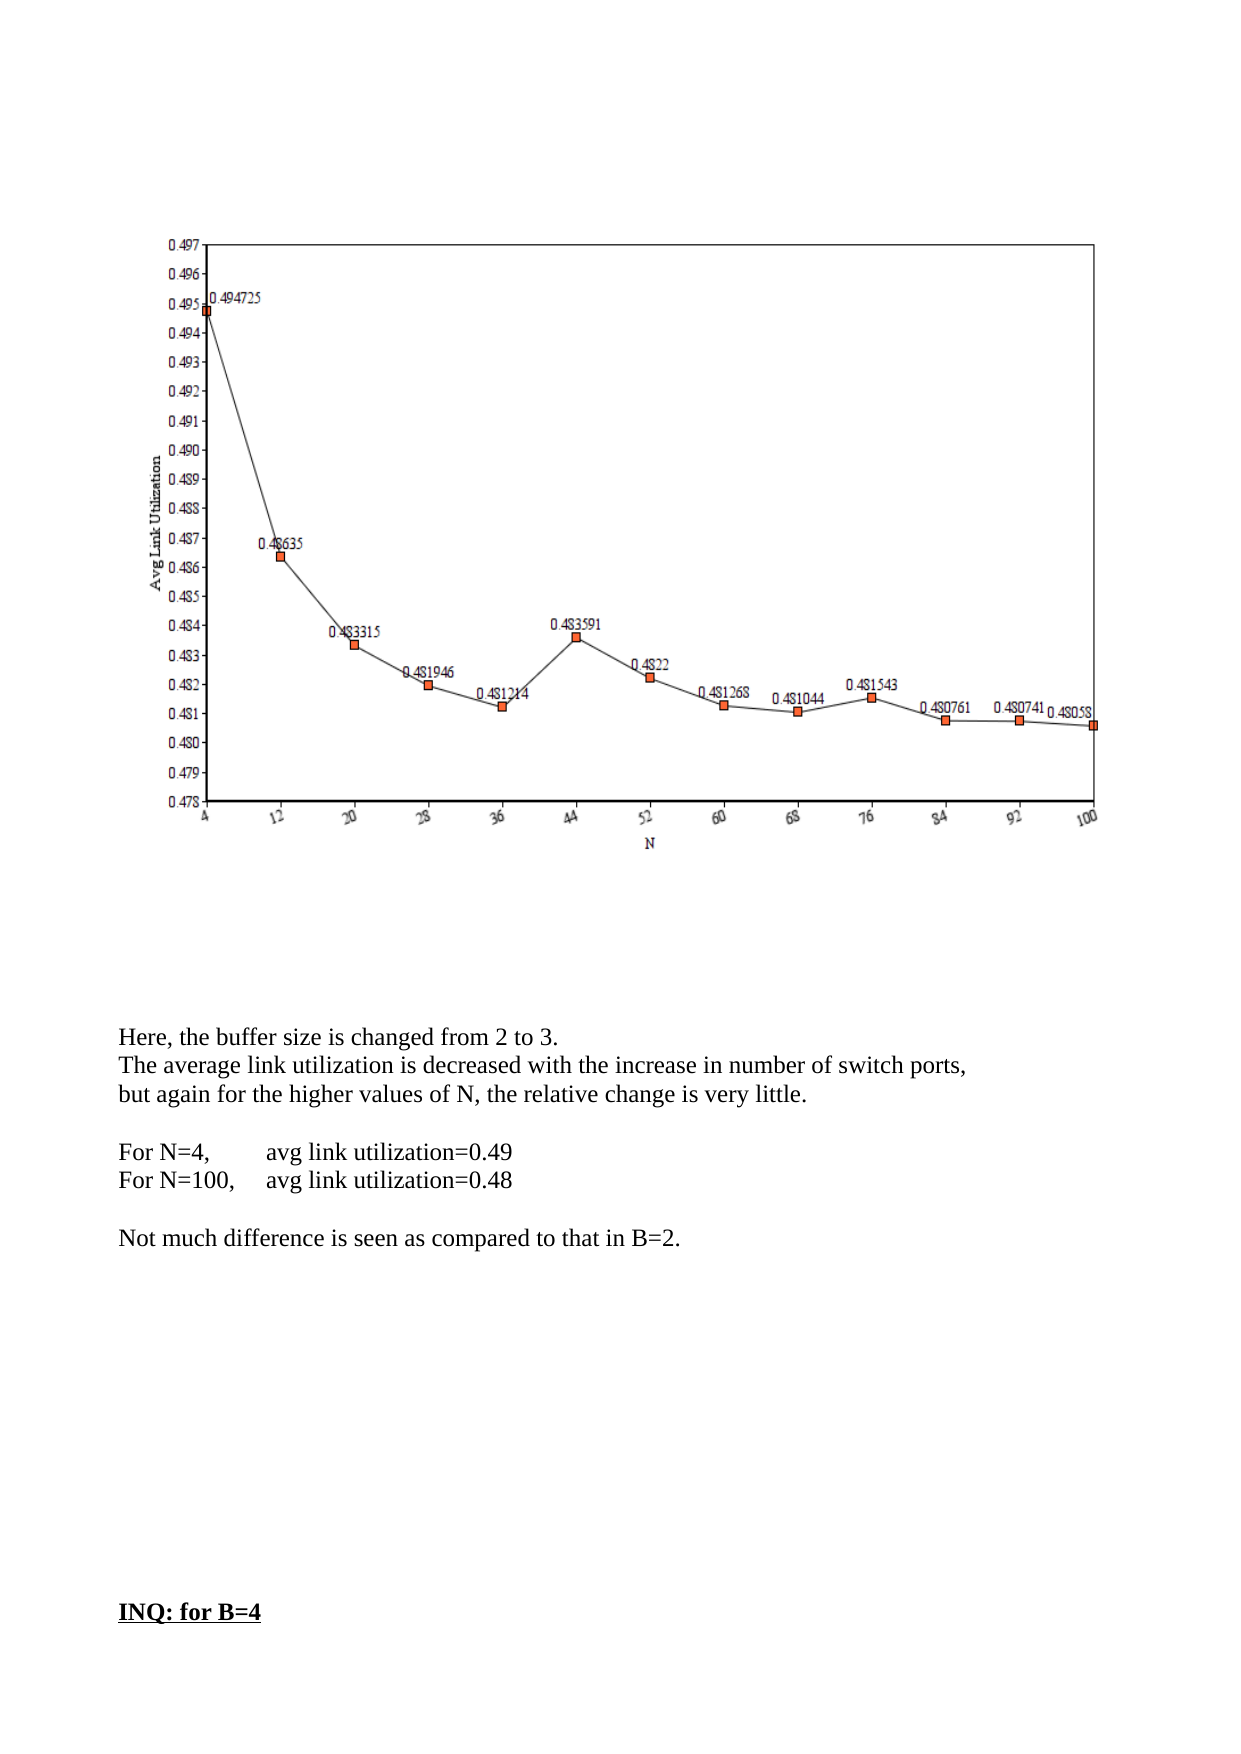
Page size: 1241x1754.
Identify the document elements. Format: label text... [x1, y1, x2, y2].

text but again for the higher values of N, the relative change is very little. [118, 1079, 1122, 1108]
text INQ: for B=4 [118, 1597, 1122, 1625]
text Not much difference is seen as compared to that in B=2. [118, 1223, 1122, 1252]
text For N=100, avg link utilization=0.48 [118, 1165, 1122, 1194]
text The average link utilization is decreased with the increase in number of switch ports, [118, 1050, 1122, 1079]
text Here, the buffer size is changed from 2 to 3. [118, 1022, 1122, 1050]
picture [118, 146, 1123, 965]
text For N=4, avg link utilization=0.49 [118, 1137, 1122, 1165]
